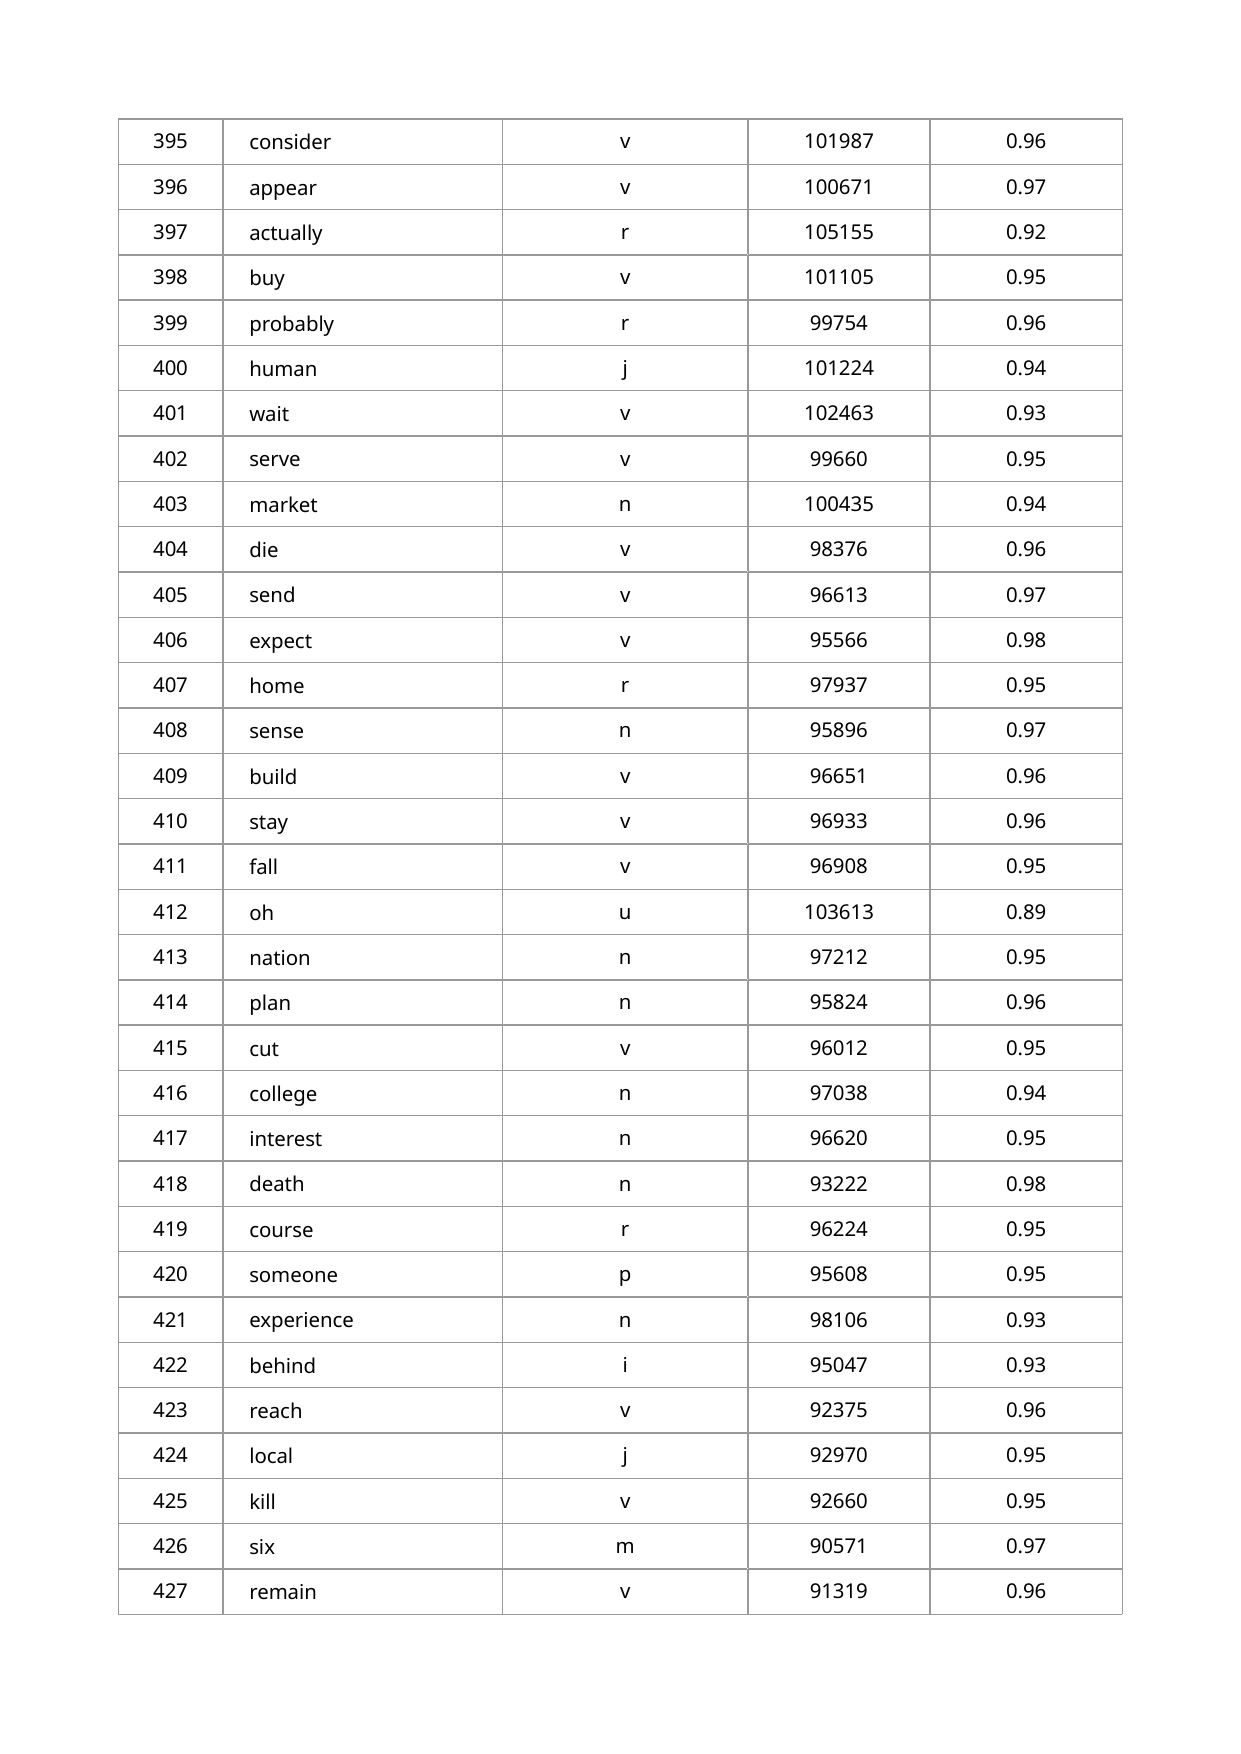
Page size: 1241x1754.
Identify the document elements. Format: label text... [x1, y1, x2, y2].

table_cell v [503, 120, 747, 163]
table_cell 95047 [749, 1343, 929, 1387]
table_cell sense [224, 709, 502, 752]
table_cell 417 [119, 1116, 222, 1160]
table_cell n [503, 709, 747, 752]
table_cell 426 [119, 1524, 222, 1568]
table_cell v [503, 618, 747, 662]
table_cell 101224 [749, 346, 929, 390]
table_cell 100435 [749, 482, 929, 526]
table_cell die [224, 527, 502, 571]
table_cell r [503, 663, 747, 707]
table_cell n [503, 1162, 747, 1206]
table_cell 401 [119, 391, 222, 435]
table_cell 413 [119, 935, 222, 979]
table_cell course [224, 1207, 502, 1251]
table_cell 0.98 [931, 1162, 1122, 1206]
table_cell send [224, 573, 502, 617]
table_cell 407 [119, 663, 222, 707]
table_cell 0.93 [931, 1298, 1122, 1342]
table_cell local [224, 1434, 502, 1477]
table_cell v [503, 256, 747, 299]
table_cell 411 [119, 845, 222, 888]
table_cell someone [224, 1252, 502, 1296]
table_cell 97212 [749, 935, 929, 979]
table_cell 0.96 [931, 527, 1122, 571]
table_cell human [224, 346, 502, 390]
table_cell u [503, 890, 747, 934]
table_cell 0.96 [931, 120, 1122, 163]
table_cell 0.94 [931, 482, 1122, 526]
table_cell 0.95 [931, 663, 1122, 707]
table_cell 408 [119, 709, 222, 752]
table_cell p [503, 1252, 747, 1296]
table_cell v [503, 391, 747, 435]
table_cell 424 [119, 1434, 222, 1477]
table_cell 96620 [749, 1116, 929, 1160]
table_cell 0.95 [931, 1434, 1122, 1477]
table_cell reach [224, 1388, 502, 1432]
table_cell wait [224, 391, 502, 435]
table_cell 0.95 [931, 1479, 1122, 1523]
table_cell 0.92 [931, 210, 1122, 254]
table_cell build [224, 754, 502, 798]
table_cell behind [224, 1343, 502, 1387]
table_cell serve [224, 437, 502, 481]
table_cell 0.96 [931, 301, 1122, 345]
table_cell 96613 [749, 573, 929, 617]
table_cell 92970 [749, 1434, 929, 1477]
table_cell v [503, 799, 747, 843]
table_cell 95608 [749, 1252, 929, 1296]
table_cell 0.97 [931, 165, 1122, 209]
table_cell 0.93 [931, 1343, 1122, 1387]
table_cell v [503, 573, 747, 617]
table_cell 105155 [749, 210, 929, 254]
table_cell 416 [119, 1071, 222, 1115]
table_cell buy [224, 256, 502, 299]
table_cell nation [224, 935, 502, 979]
table_cell market [224, 482, 502, 526]
table_cell r [503, 1207, 747, 1251]
table_cell n [503, 935, 747, 979]
table_cell 96224 [749, 1207, 929, 1251]
table_cell 423 [119, 1388, 222, 1432]
table_cell v [503, 165, 747, 209]
table_cell 0.95 [931, 1207, 1122, 1251]
table_cell 0.96 [931, 1570, 1122, 1613]
table_cell 92375 [749, 1388, 929, 1432]
table_cell 96933 [749, 799, 929, 843]
table_cell v [503, 1388, 747, 1432]
table_cell 0.96 [931, 754, 1122, 798]
table_cell 396 [119, 165, 222, 209]
table_cell plan [224, 981, 502, 1024]
table_cell 0.95 [931, 1026, 1122, 1070]
table_cell j [503, 346, 747, 390]
table_cell 0.96 [931, 981, 1122, 1024]
table_cell 427 [119, 1570, 222, 1613]
table_cell n [503, 1298, 747, 1342]
table_cell 96908 [749, 845, 929, 888]
table_cell n [503, 482, 747, 526]
table_cell r [503, 301, 747, 345]
table_cell 98376 [749, 527, 929, 571]
table_cell actually [224, 210, 502, 254]
table_cell 99754 [749, 301, 929, 345]
table_cell v [503, 1570, 747, 1613]
table_cell r [503, 210, 747, 254]
table_cell 100671 [749, 165, 929, 209]
table_cell 403 [119, 482, 222, 526]
table_cell 406 [119, 618, 222, 662]
table_cell college [224, 1071, 502, 1115]
table_cell appear [224, 165, 502, 209]
table_cell 0.95 [931, 1116, 1122, 1160]
table_cell cut [224, 1026, 502, 1070]
table_cell six [224, 1524, 502, 1568]
table_cell death [224, 1162, 502, 1206]
table_cell v [503, 1026, 747, 1070]
table_cell 92660 [749, 1479, 929, 1523]
table_cell i [503, 1343, 747, 1387]
table_cell 415 [119, 1026, 222, 1070]
table_cell 101105 [749, 256, 929, 299]
table_cell 422 [119, 1343, 222, 1387]
table_cell 93222 [749, 1162, 929, 1206]
table_cell 97937 [749, 663, 929, 707]
table_cell n [503, 981, 747, 1024]
table_cell 0.95 [931, 845, 1122, 888]
table_cell 409 [119, 754, 222, 798]
table_cell 398 [119, 256, 222, 299]
table_cell 410 [119, 799, 222, 843]
table_cell 421 [119, 1298, 222, 1342]
table_cell 395 [119, 120, 222, 163]
table_cell 91319 [749, 1570, 929, 1613]
table_cell v [503, 1479, 747, 1523]
table_cell 98106 [749, 1298, 929, 1342]
table_cell probably [224, 301, 502, 345]
table_cell 0.93 [931, 391, 1122, 435]
table_cell 405 [119, 573, 222, 617]
table_cell 402 [119, 437, 222, 481]
table_cell 95566 [749, 618, 929, 662]
table_cell 404 [119, 527, 222, 571]
table_cell fall [224, 845, 502, 888]
table_cell 99660 [749, 437, 929, 481]
table_cell 0.96 [931, 799, 1122, 843]
table_cell interest [224, 1116, 502, 1160]
table_cell n [503, 1116, 747, 1160]
table_cell 97038 [749, 1071, 929, 1115]
table_cell 0.95 [931, 256, 1122, 299]
table_cell j [503, 1434, 747, 1477]
table_cell 103613 [749, 890, 929, 934]
table_cell 400 [119, 346, 222, 390]
table_cell experience [224, 1298, 502, 1342]
table_cell 0.94 [931, 1071, 1122, 1115]
table_cell v [503, 527, 747, 571]
table_cell 101987 [749, 120, 929, 163]
table_cell 95896 [749, 709, 929, 752]
table_cell 96012 [749, 1026, 929, 1070]
table_cell 0.89 [931, 890, 1122, 934]
table_cell 399 [119, 301, 222, 345]
table_cell v [503, 845, 747, 888]
table_cell 418 [119, 1162, 222, 1206]
table_cell home [224, 663, 502, 707]
table_cell 420 [119, 1252, 222, 1296]
table_cell remain [224, 1570, 502, 1613]
table_cell 0.98 [931, 618, 1122, 662]
table_cell consider [224, 120, 502, 163]
table_cell 0.95 [931, 437, 1122, 481]
table_cell 0.94 [931, 346, 1122, 390]
table_cell 397 [119, 210, 222, 254]
table_cell expect [224, 618, 502, 662]
table_cell 0.97 [931, 1524, 1122, 1568]
table_cell 0.97 [931, 573, 1122, 617]
table_cell 0.97 [931, 709, 1122, 752]
table_cell 0.95 [931, 935, 1122, 979]
table_cell 95824 [749, 981, 929, 1024]
table_cell kill [224, 1479, 502, 1523]
table_cell v [503, 437, 747, 481]
table_cell v [503, 754, 747, 798]
table_cell 412 [119, 890, 222, 934]
table_cell m [503, 1524, 747, 1568]
table_cell 102463 [749, 391, 929, 435]
table_cell 90571 [749, 1524, 929, 1568]
table_cell 414 [119, 981, 222, 1024]
table_cell n [503, 1071, 747, 1115]
table_cell 419 [119, 1207, 222, 1251]
table_cell 0.95 [931, 1252, 1122, 1296]
table_cell 0.96 [931, 1388, 1122, 1432]
table_cell 425 [119, 1479, 222, 1523]
table_cell 96651 [749, 754, 929, 798]
table_cell oh [224, 890, 502, 934]
table_cell stay [224, 799, 502, 843]
